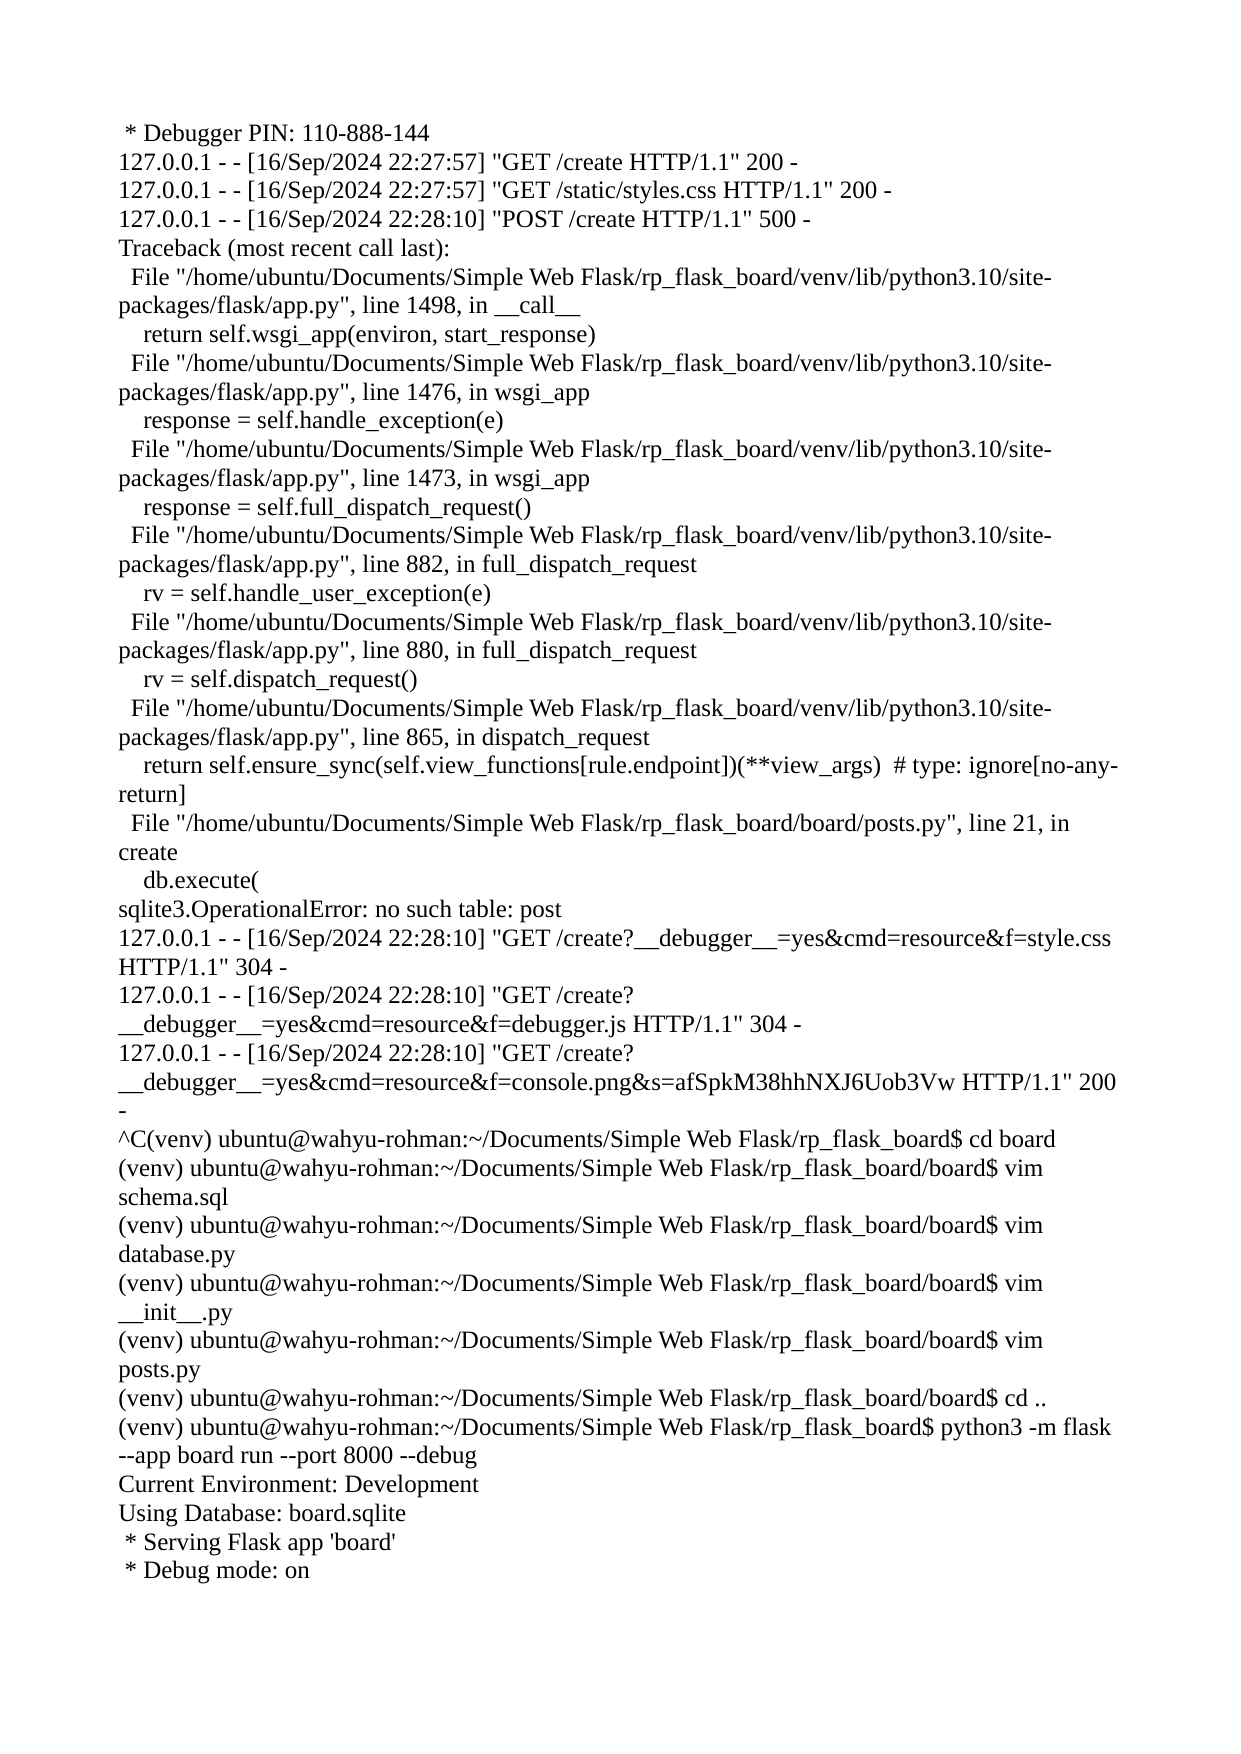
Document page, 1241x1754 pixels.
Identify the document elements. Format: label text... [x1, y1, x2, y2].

text rv = self.handle_user_exception(e) [118, 578, 1122, 607]
text File "/home/ubuntu/Documents/Simple Web Flask/rp_flask_board/venv/lib/python3.10/site-packages/flask/app.py", line 1498, in __call__ [118, 262, 1122, 319]
text (venv) ubuntu@wahyu-rohman:~/Documents/Simple Web Flask/rp_flask_board/board$ vim schema.sql [118, 1153, 1122, 1211]
text 127.0.0.1 - - [16/Sep/2024 22:28:10] "GET /create?__debugger__=yes&cmd=resource&f=debugger.js HTTP/1.1" 304 - [118, 981, 1122, 1038]
text (venv) ubuntu@wahyu-rohman:~/Documents/Simple Web Flask/rp_flask_board$ python3 -m flask --app board run --port 8000 --debug [118, 1412, 1122, 1469]
text (venv) ubuntu@wahyu-rohman:~/Documents/Simple Web Flask/rp_flask_board/board$ vim posts.py [118, 1326, 1122, 1383]
text File "/home/ubuntu/Documents/Simple Web Flask/rp_flask_board/venv/lib/python3.10/site-packages/flask/app.py", line 865, in dispatch_request [118, 693, 1122, 751]
text 127.0.0.1 - - [16/Sep/2024 22:27:57] "GET /static/styles.css HTTP/1.1" 200 - [118, 176, 1122, 204]
text db.execute( [118, 866, 1122, 894]
text File "/home/ubuntu/Documents/Simple Web Flask/rp_flask_board/venv/lib/python3.10/site-packages/flask/app.py", line 1473, in wsgi_app [118, 434, 1122, 492]
text 127.0.0.1 - - [16/Sep/2024 22:28:10] "GET /create?__debugger__=yes&cmd=resource&f=console.png&s=afSpkM38hhNXJ6Uob3Vw HTTP/1.1" 200 - [118, 1038, 1122, 1124]
text ^C(venv) ubuntu@wahyu-rohman:~/Documents/Simple Web Flask/rp_flask_board$ cd board [118, 1124, 1122, 1153]
text * Debug mode: on [118, 1556, 1122, 1584]
text Traceback (most recent call last): [118, 233, 1122, 262]
text File "/home/ubuntu/Documents/Simple Web Flask/rp_flask_board/venv/lib/python3.10/site-packages/flask/app.py", line 1476, in wsgi_app [118, 348, 1122, 406]
text (venv) ubuntu@wahyu-rohman:~/Documents/Simple Web Flask/rp_flask_board/board$ vim __init__.py [118, 1268, 1122, 1326]
text (venv) ubuntu@wahyu-rohman:~/Documents/Simple Web Flask/rp_flask_board/board$ vim database.py [118, 1211, 1122, 1268]
text rv = self.dispatch_request() [118, 664, 1122, 693]
text (venv) ubuntu@wahyu-rohman:~/Documents/Simple Web Flask/rp_flask_board/board$ cd .. [118, 1383, 1122, 1412]
text File "/home/ubuntu/Documents/Simple Web Flask/rp_flask_board/venv/lib/python3.10/site-packages/flask/app.py", line 882, in full_dispatch_request [118, 521, 1122, 578]
text File "/home/ubuntu/Documents/Simple Web Flask/rp_flask_board/venv/lib/python3.10/site-packages/flask/app.py", line 880, in full_dispatch_request [118, 607, 1122, 664]
text Using Database: board.sqlite [118, 1498, 1122, 1527]
text return self.ensure_sync(self.view_functions[rule.endpoint])(**view_args) # type: ignore[no-any-return] [118, 751, 1122, 808]
text return self.wsgi_app(environ, start_response) [118, 319, 1122, 348]
text 127.0.0.1 - - [16/Sep/2024 22:27:57] "GET /create HTTP/1.1" 200 - [118, 147, 1122, 176]
text File "/home/ubuntu/Documents/Simple Web Flask/rp_flask_board/board/posts.py", line 21, in create [118, 808, 1122, 866]
text response = self.handle_exception(e) [118, 406, 1122, 434]
text 127.0.0.1 - - [16/Sep/2024 22:28:10] "GET /create?__debugger__=yes&cmd=resource&f=style.css HTTP/1.1" 304 - [118, 923, 1122, 981]
text 127.0.0.1 - - [16/Sep/2024 22:28:10] "POST /create HTTP/1.1" 500 - [118, 204, 1122, 233]
text * Debugger PIN: 110-888-144 [118, 118, 1122, 147]
text response = self.full_dispatch_request() [118, 492, 1122, 521]
text * Serving Flask app 'board' [118, 1527, 1122, 1556]
text sqlite3.OperationalError: no such table: post [118, 894, 1122, 923]
text Current Environment: Development [118, 1469, 1122, 1498]
